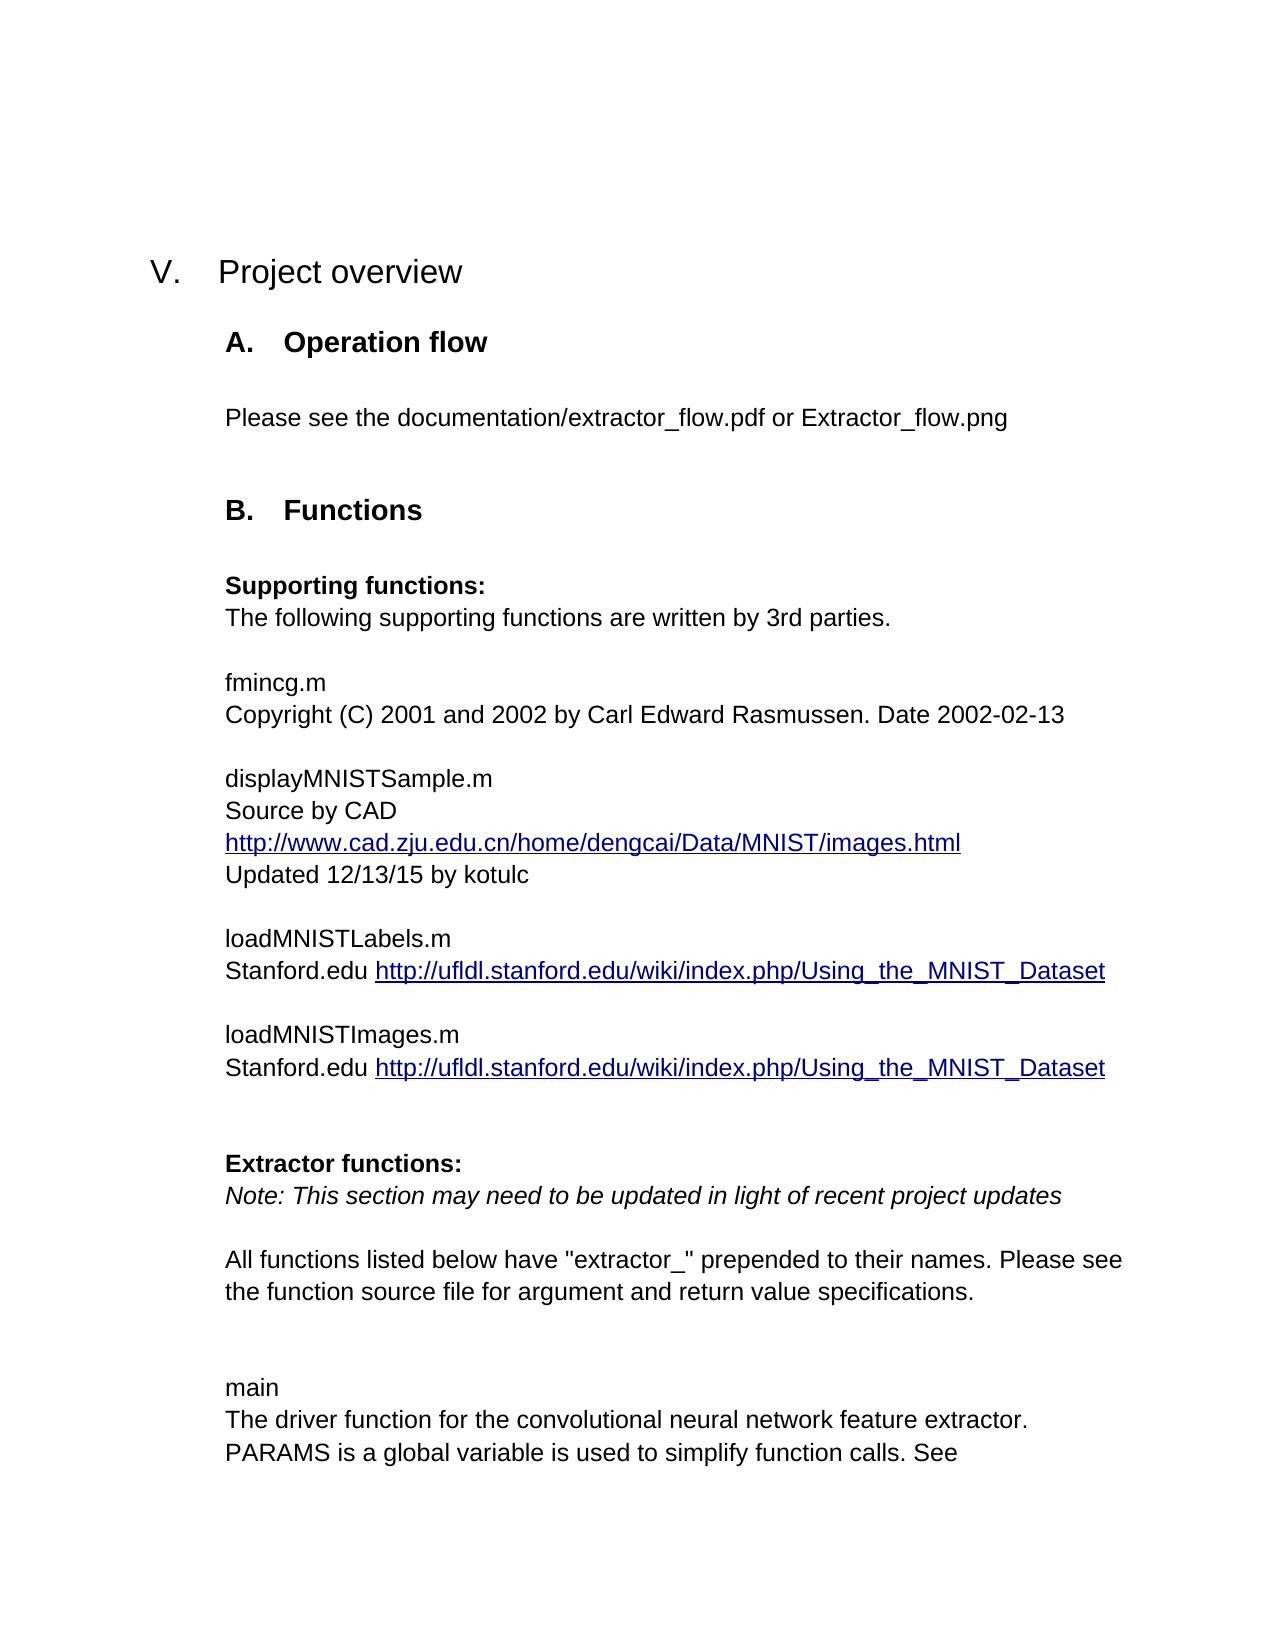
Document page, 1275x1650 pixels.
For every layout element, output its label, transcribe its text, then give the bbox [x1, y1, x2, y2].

text Stanford.edu http://ufldl.stanford.edu/wiki/index.php/Using_the_MNIST_Dataset [225, 1053, 1125, 1081]
text loadMNISTLabels.m [225, 925, 1125, 953]
text Source by CAD http://www.cad.zju.edu.cn/home/dengcai/Data/MNIST/images.html [225, 797, 1125, 857]
text Stanford.edu http://ufldl.stanford.edu/wiki/index.php/Using_the_MNIST_Dataset [225, 957, 1125, 985]
text displayMNISTSample.m [225, 765, 1125, 793]
text Extractor functions: [225, 1150, 1125, 1178]
text Note: This section may need to be updated in light of recent project updates [225, 1182, 1125, 1210]
subtitle V. Project overview [150, 253, 1125, 291]
text The driver function for the convolutional neural network feature extractor. PARAMS is a global variable is used to simplify function calls. See [225, 1406, 1125, 1466]
text Please see the documentation/extractor_flow.pdf or Extractor_flow.png [225, 403, 1125, 431]
text Copyright (C) 2001 and 2002 by Carl Edward Rasmussen. Date 2002-02-13 [225, 701, 1125, 728]
text The following supporting functions are written by 3rd parties. [225, 604, 1125, 632]
text Updated 12/13/15 by kotulc [225, 861, 1125, 889]
text loadMNISTImages.m [225, 1021, 1125, 1049]
text All functions listed below have "extractor_" prepended to their names. Please see the function source file for argument and return value specifications. [225, 1246, 1125, 1306]
subtitle B. Functions [225, 494, 1125, 527]
subtitle A. Operation flow [225, 326, 1125, 358]
text main [225, 1374, 1125, 1402]
text fmincg.m [225, 668, 1125, 696]
text Supporting functions: [225, 572, 1125, 600]
